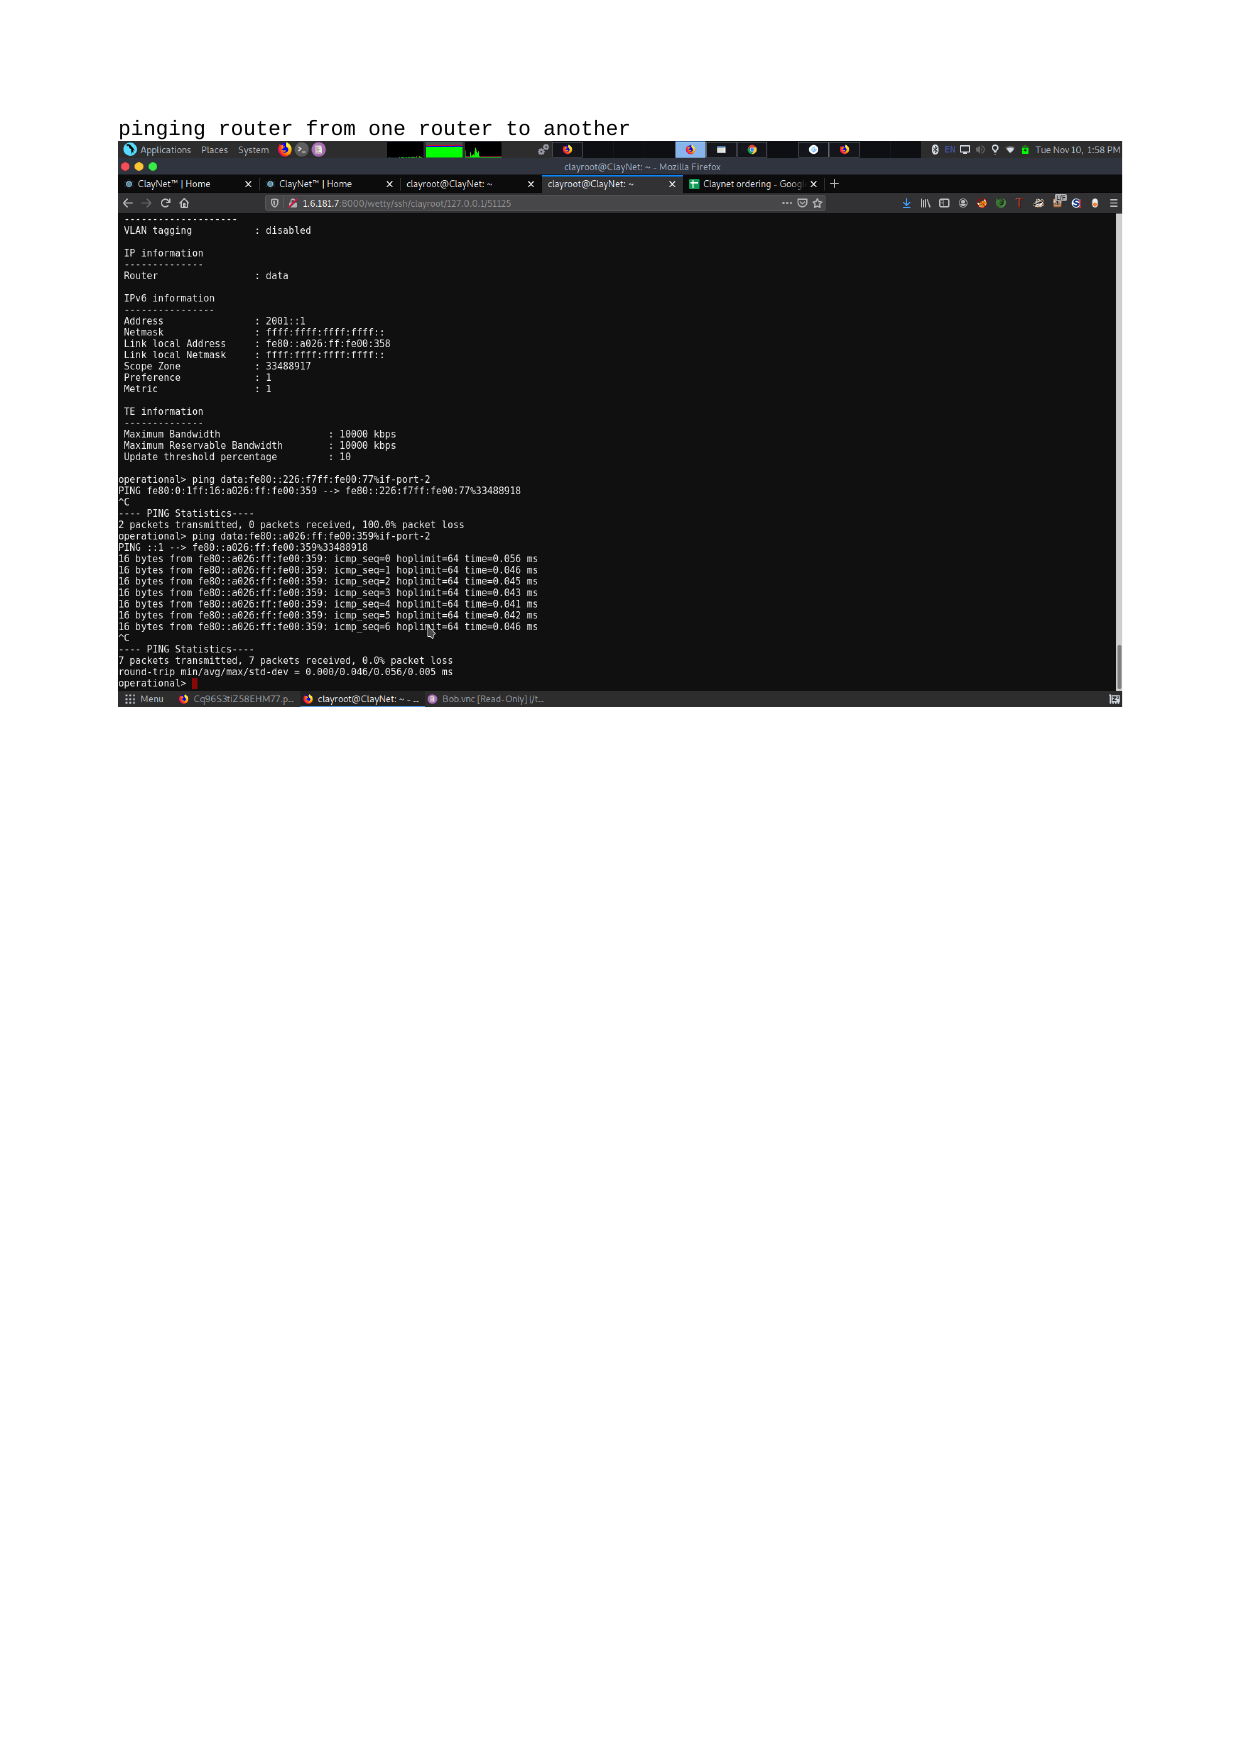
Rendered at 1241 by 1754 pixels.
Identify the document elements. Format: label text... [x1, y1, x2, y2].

picture [118, 141, 1123, 707]
text pinging router from one router to another [118, 118, 1122, 141]
